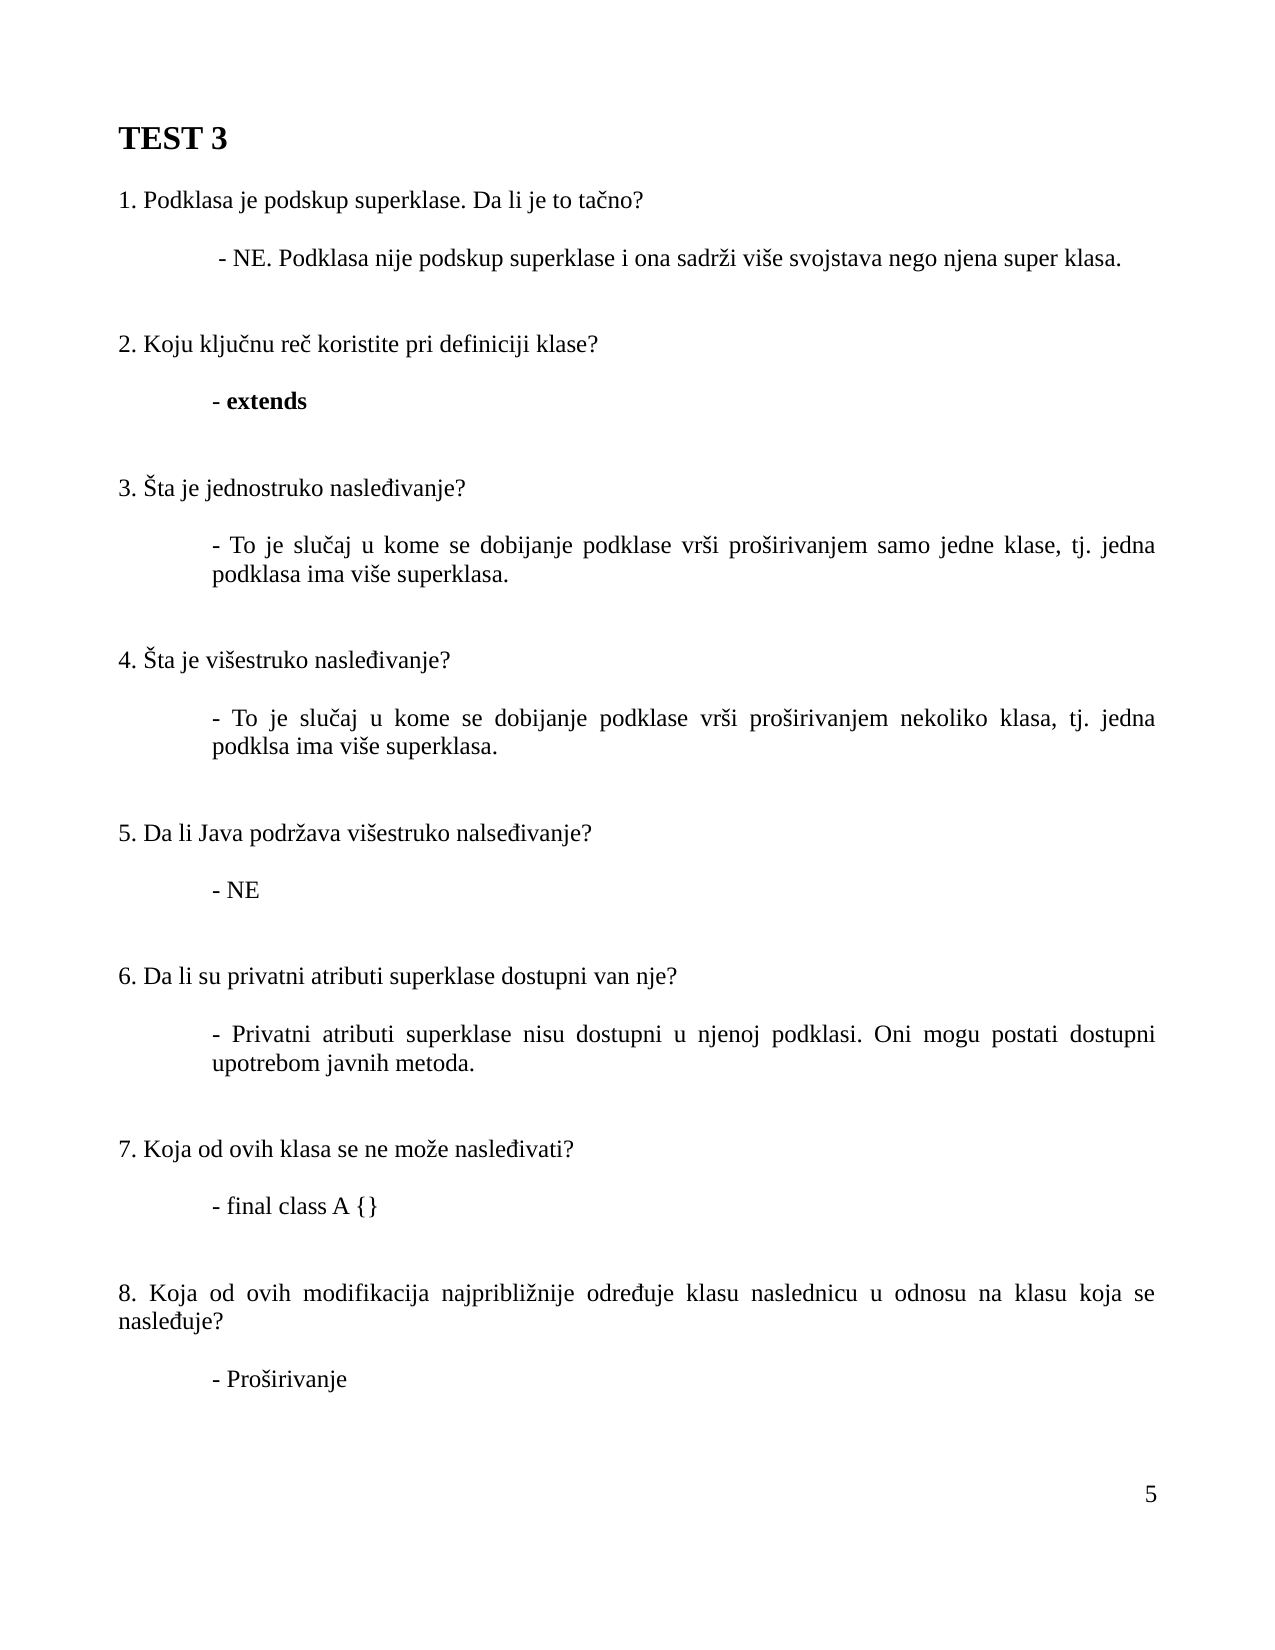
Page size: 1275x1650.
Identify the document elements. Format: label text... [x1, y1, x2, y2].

text - Privatni atributi superklase nisu dostupni u njenoj podklasi. Oni mogu postati dostupni upotrebom javnih metoda. [212, 1019, 1157, 1076]
text - NE [212, 875, 1157, 904]
text 4. Šta je višestruko nasleđivanje? [118, 645, 1157, 674]
text 5 [118, 1479, 1157, 1508]
text 3. Šta je jednostruko nasleđivanje? [118, 473, 1157, 501]
text - NE. Podklasa nije podskup superklase i ona sadrži više svojstava nego njena super klasa. [212, 243, 1157, 271]
text 1. Podklasa je podskup superklase. Da li je to tačno? [118, 185, 1157, 214]
text 8. Koja od ovih modifikacija najpribližnije određuje klasu naslednicu u odnosu na klasu koja se nasleđuje? [118, 1278, 1157, 1335]
text TEST 3 [118, 118, 1157, 156]
text - To je slučaj u kome se dobijanje podklase vrši proširivanjem nekoliko klasa, tj. jedna podklsa ima više superklasa. [212, 703, 1157, 760]
text 7. Koja od ovih klasa se ne može nasleđivati? [118, 1134, 1157, 1163]
text - extends [212, 386, 1157, 415]
text 5. Da li Java podržava višestruko nalseđivanje? [118, 818, 1157, 846]
text - To je slučaj u kome se dobijanje podklase vrši proširivanjem samo jedne klase, tj. jedna podklasa ima više superklasa. [212, 530, 1157, 588]
text 6. Da li su privatni atributi superklase dostupni van nje? [118, 961, 1157, 990]
text 2. Koju ključnu reč koristite pri definiciji klase? [118, 329, 1157, 358]
text - final class A {} [212, 1191, 1157, 1220]
text - Proširivanje [212, 1364, 1157, 1393]
